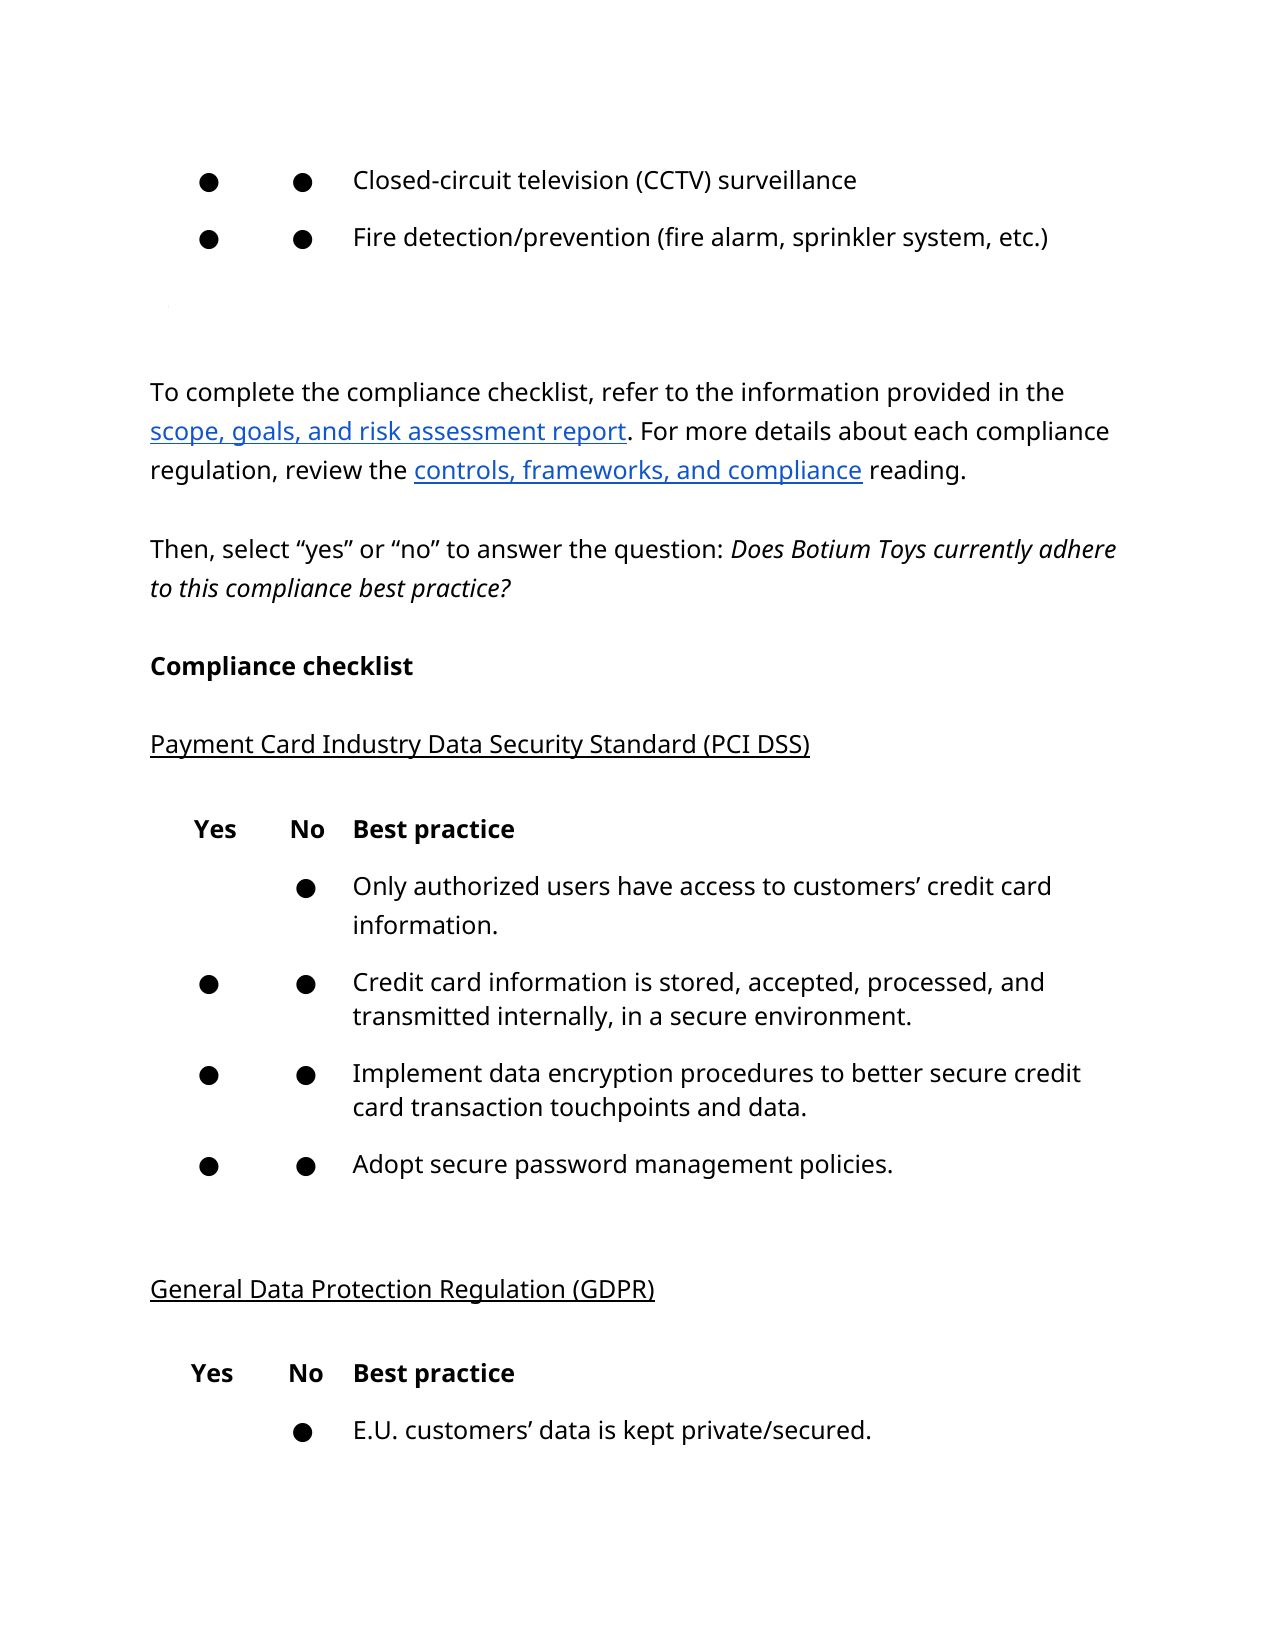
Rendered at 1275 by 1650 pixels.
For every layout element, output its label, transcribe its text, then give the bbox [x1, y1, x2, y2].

table_cell [151, 954, 246, 1043]
text Compliance checklist [150, 649, 1125, 683]
table_cell [151, 1045, 246, 1134]
table_cell Only authorized users have access to customers’ credit card information. [343, 858, 1124, 952]
text Then, select “yes” or “no” to answer the question: Does Botium Toys currently adhere to this compliance best practice? [150, 531, 1125, 604]
table_cell [151, 1403, 243, 1457]
text Payment Card Industry Data Security Standard (PCI DSS) [150, 727, 1125, 761]
table_cell [245, 209, 341, 264]
table_cell Implement data encryption procedures to better secure credit card transaction touchpoints and data. [343, 1045, 1124, 1134]
table_header Yes [151, 1346, 243, 1400]
table_header Best practice [343, 1346, 1124, 1400]
table_cell [248, 954, 341, 1043]
table_cell Closed-circuit television (CCTV) surveillance [343, 152, 1124, 207]
table_cell [248, 1136, 341, 1191]
text To complete the compliance checklist, refer to the information provided in the scope, goals, and risk assessment report. For more details about each compliance regulation, review the controls, frameworks, and compliance reading. [150, 374, 1125, 487]
table_cell Credit card information is stored, accepted, processed, and transmitted internally, in a secure environment. [343, 954, 1124, 1043]
table_cell [245, 1403, 341, 1457]
table_cell [151, 1136, 246, 1191]
table_header No [245, 1346, 341, 1400]
table_cell [245, 152, 341, 207]
table_cell E.U. customers’ data is kept private/secured. [343, 1403, 1124, 1457]
table_cell [151, 209, 243, 264]
table_cell Fire detection/prevention (fire alarm, sprinkler system, etc.) [343, 209, 1124, 264]
table_header No [248, 801, 341, 856]
table_cell [248, 1045, 341, 1134]
table_cell [248, 858, 341, 952]
table_header Yes [151, 801, 246, 856]
text General Data Protection Regulation (GDPR) [150, 1272, 1125, 1306]
table_cell Adopt secure password management policies. [343, 1136, 1124, 1191]
table_cell [151, 858, 246, 952]
table_cell [151, 152, 243, 207]
table_header Best practice [343, 801, 1124, 856]
